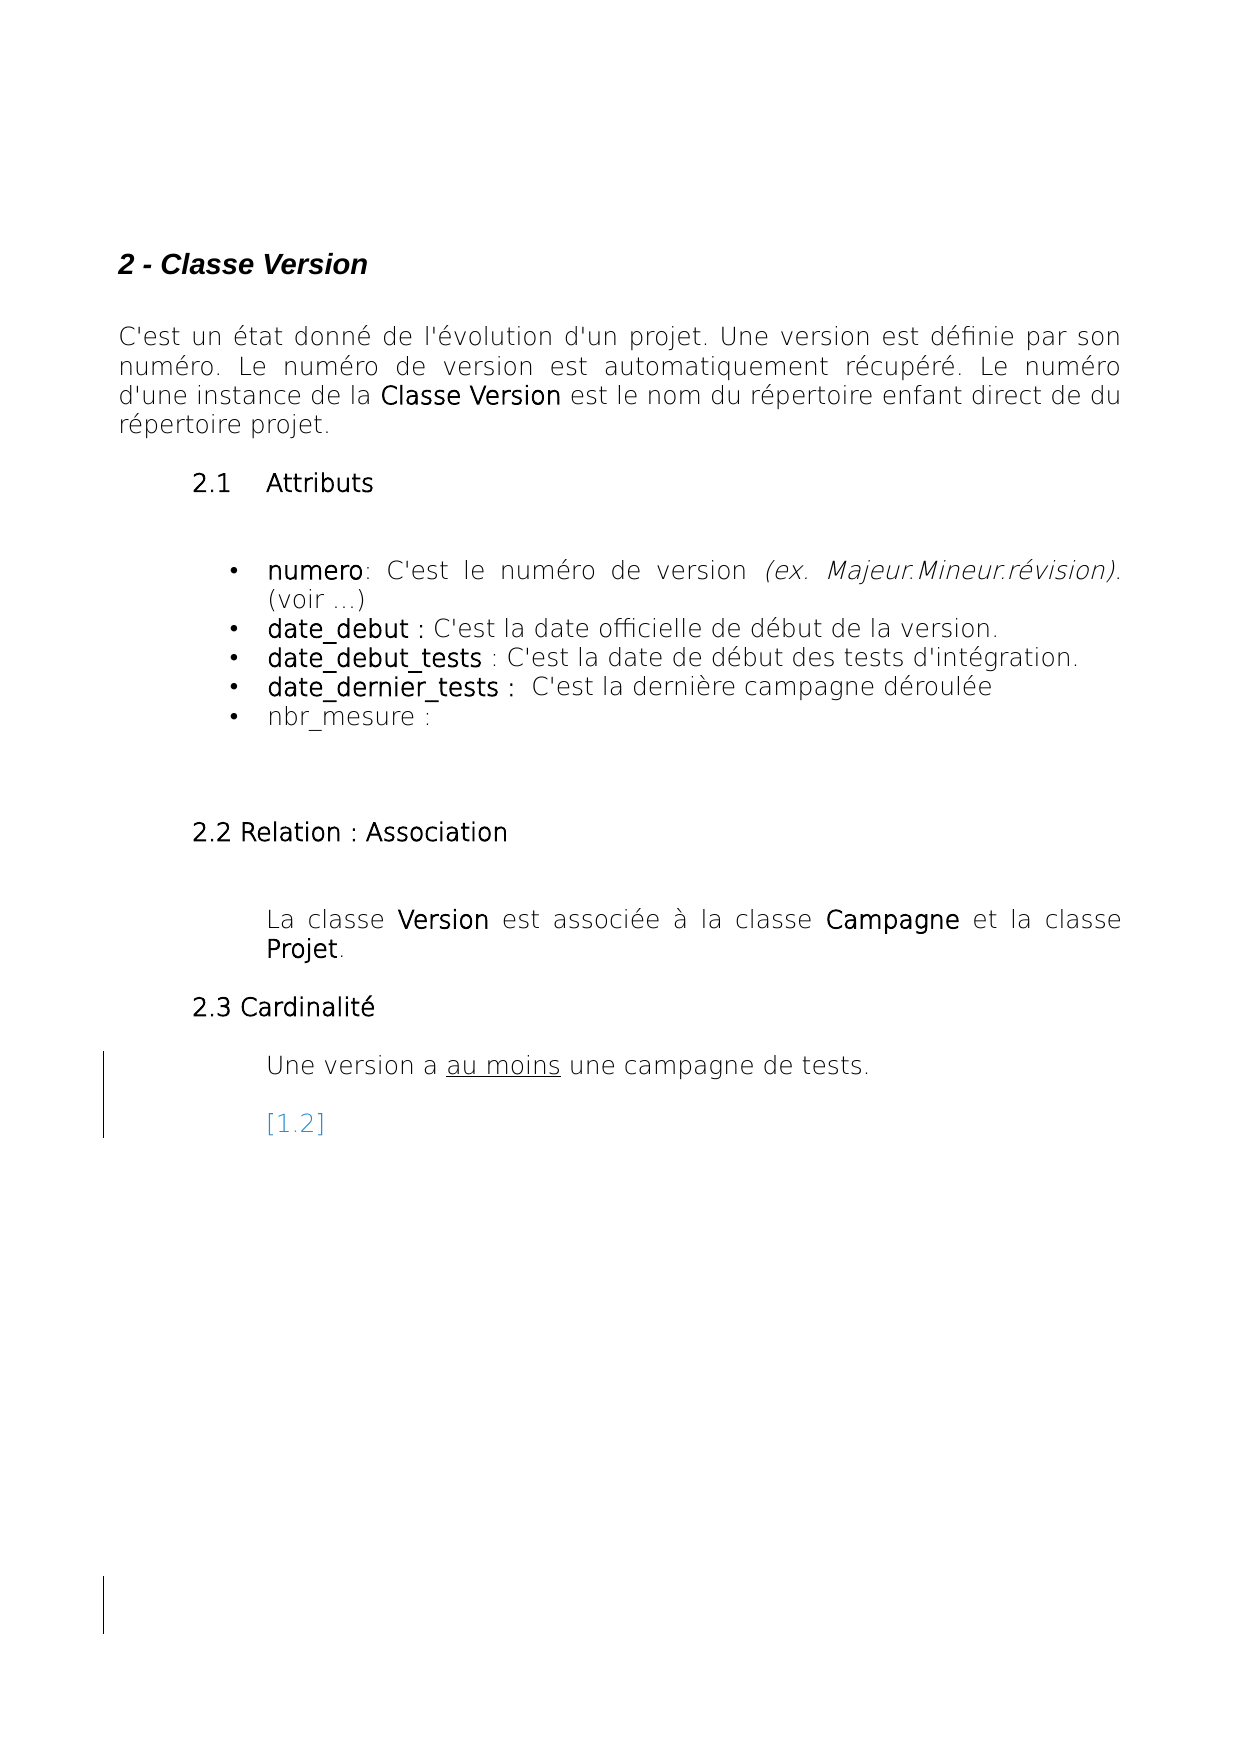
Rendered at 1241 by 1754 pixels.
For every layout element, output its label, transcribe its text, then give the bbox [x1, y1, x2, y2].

list numero: C'est le numéro de version (ex. Majeur.Mineur.révision). (voir ...) [229, 556, 1122, 614]
list 2.2 Relation : Association [192, 818, 1122, 847]
list date_debut_tests : C'est la date de début des tests d'intégration. [229, 643, 1122, 673]
text C'est un état donné de l'évolution d'un projet. Une version est définie par son numéro. Le numéro de version est automatiquement récupéré. Le numéro d'une instance de la Classe Version est le nom du répertoire enfant direct de du répertoire projet. [118, 323, 1122, 439]
list nbr_mesure : [229, 702, 1122, 731]
list Attributs [192, 468, 1122, 498]
list date_dernier_tests : C'est la dernière campagne déroulée [229, 673, 1122, 702]
list Une version a au moins une campagne de tests. [266, 1051, 1122, 1080]
subtitle 2 - Classe Version [118, 247, 1122, 281]
text La classe Version est associée à la classe Campagne et la classe Projet. [266, 905, 1122, 963]
list date_debut : C'est la date officielle de début de la version. [229, 614, 1122, 643]
list 2.3 Cardinalité [192, 993, 1122, 1022]
